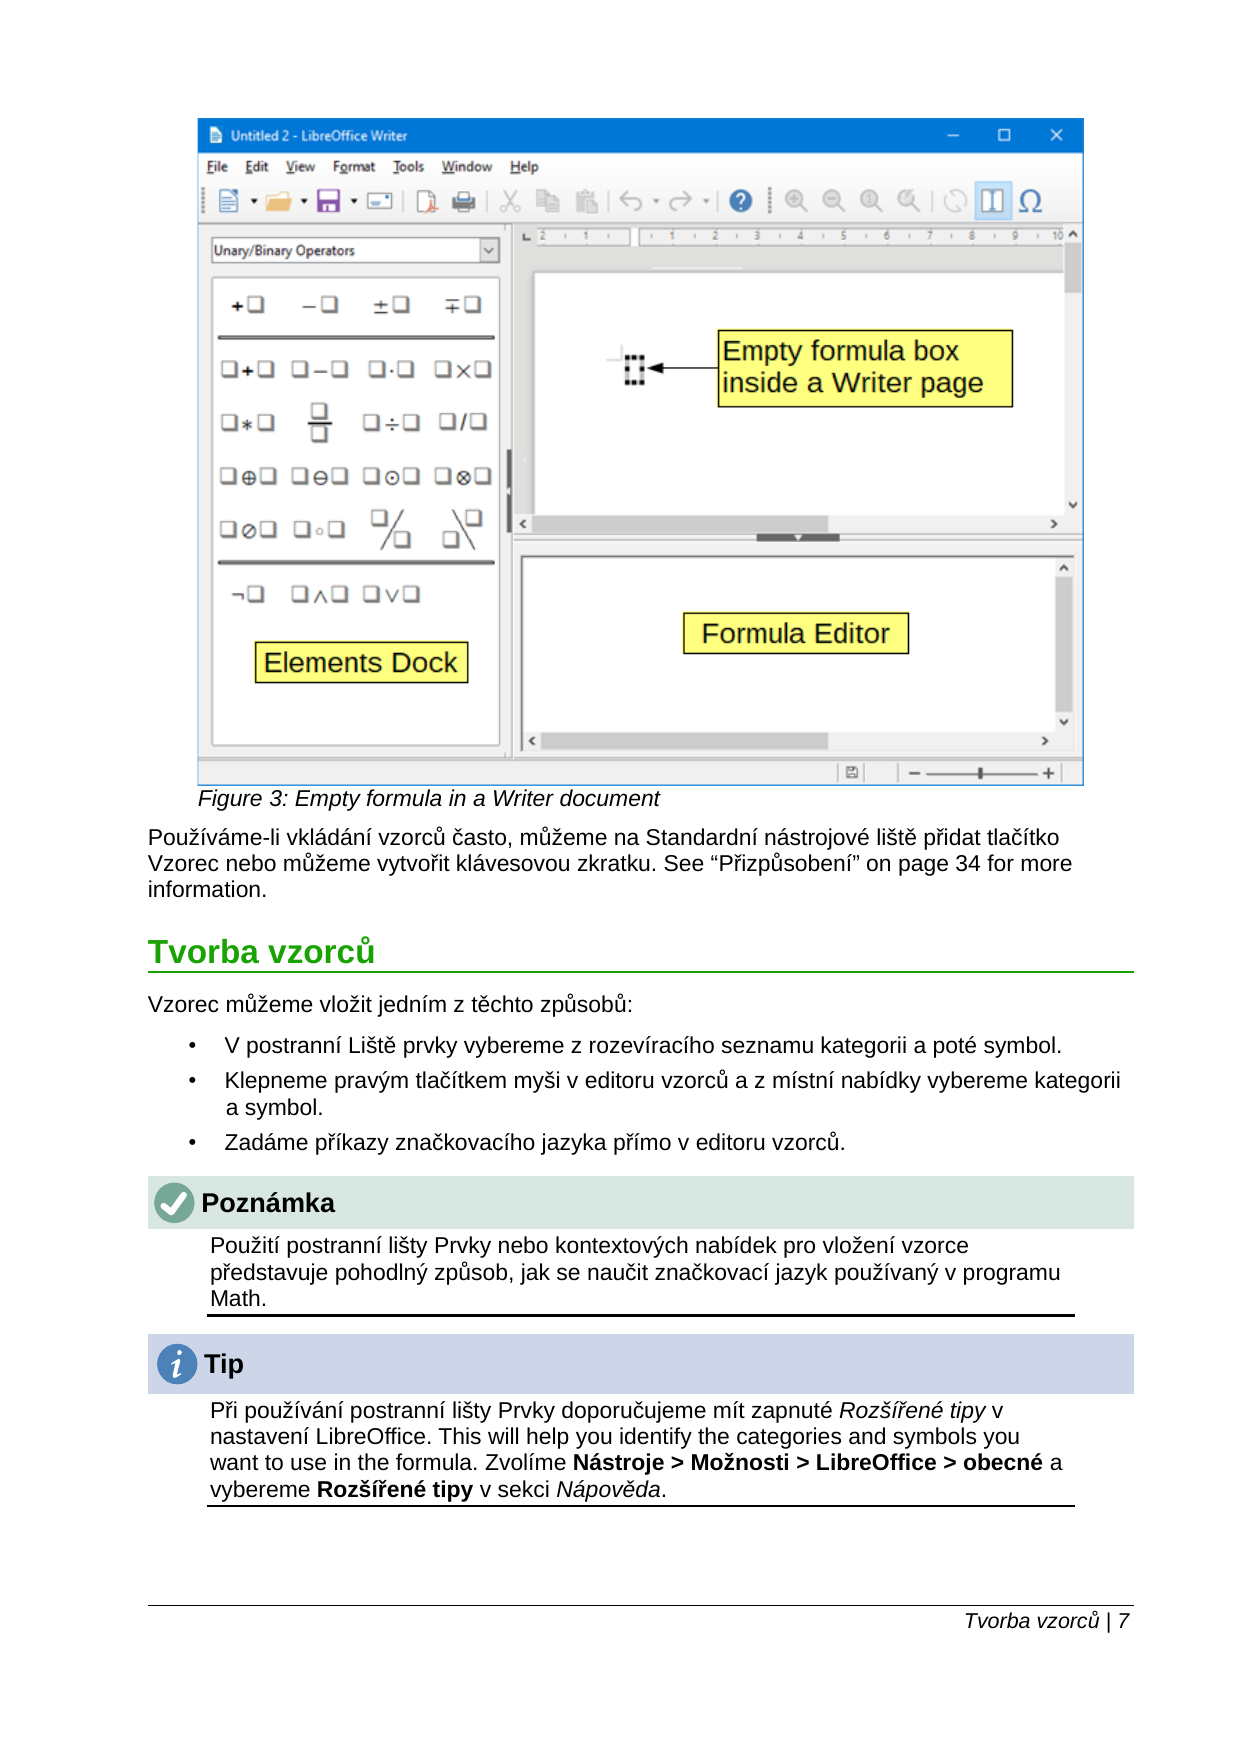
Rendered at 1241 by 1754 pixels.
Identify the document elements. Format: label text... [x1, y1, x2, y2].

subtitle Tvorba vzorců [148, 932, 1134, 971]
list V postranní Liště prvky vybereme z rozevíracího seznamu kategorii a poté symbol. [185, 1029, 1134, 1059]
text Používáme-li vkládání vzorců často, můžeme na Standardní nástrojové liště přidat tlačítko Vzorec nebo můžeme vytvořit klávesovou zkratku. See “Customization” on page 33 for more information. [148, 824, 1134, 903]
text Figure 3: Empty formula in a Writer document [198, 786, 1084, 812]
subtitle Tip [148, 1334, 1134, 1394]
picture [197, 118, 1084, 786]
list Klepneme pravým tlačítkem myši v editoru vzorců a z místní nabídky vybereme kategorii a symbol. [185, 1064, 1134, 1120]
subtitle Poznámka [148, 1176, 1134, 1229]
list Zadáme příkazy značkovacího jazyka přímo v editoru vzorců. [185, 1126, 1134, 1158]
text Použití postranní lišty Prvky nebo kontextových nabídek pro vložení vzorce představuje pohodlný způsob, jak se naučit značkovací jazyk používaný v programu Math. [207, 1229, 1075, 1314]
text Při používání postranní lišty Prvky doporučujeme mít zapnuté Rozšířené tipy v nastavení LibreOffice. This will help you identify the categories and symbols you want to use in the formula. Zvolíme Nástroje > Možnosti > LibreOffice > obecné a vybereme Rozšířené tipy v sekci Nápověda. [207, 1394, 1075, 1505]
text Vzorec můžeme vložit jedním z těchto způsobů: [148, 991, 1134, 1017]
